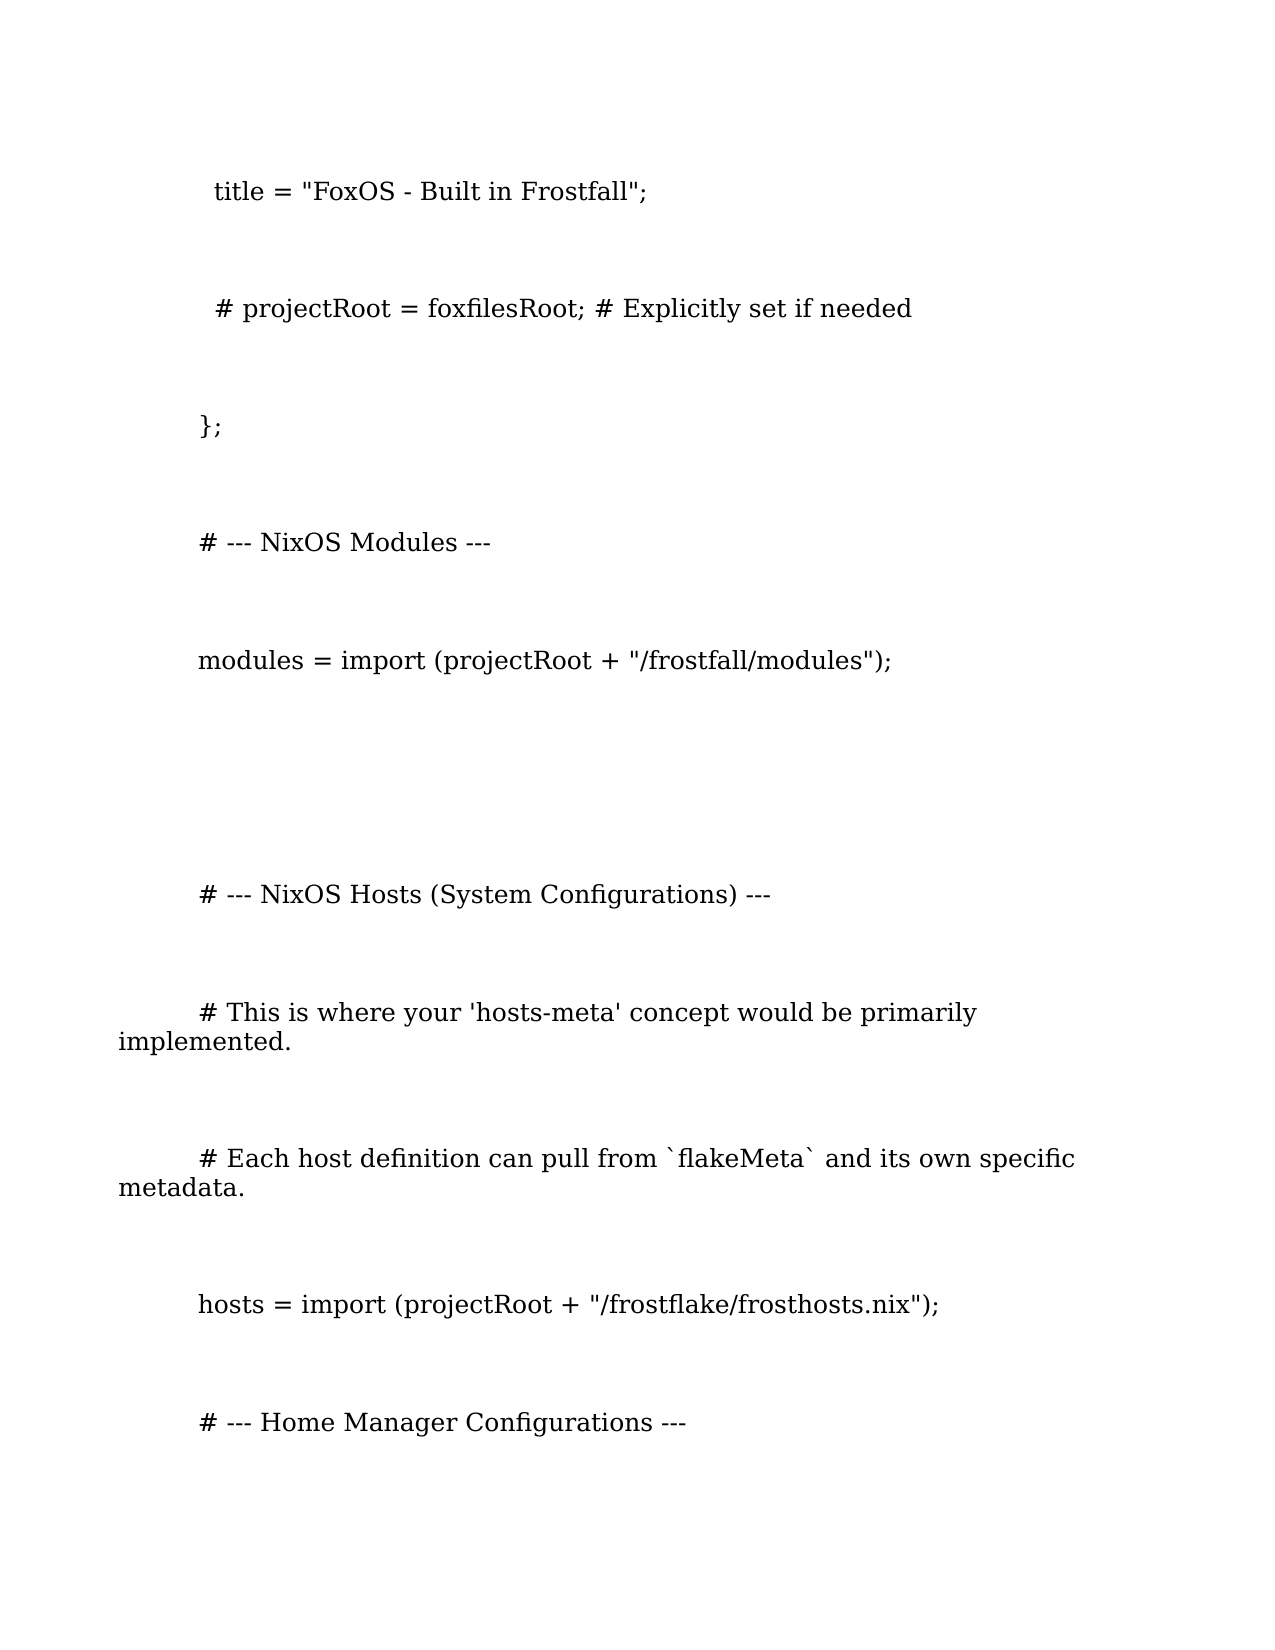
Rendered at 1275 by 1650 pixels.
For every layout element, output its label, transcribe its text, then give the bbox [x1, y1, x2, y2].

text # Each host definition can pull from `flakeMeta` and its own specific metadata. [118, 1144, 1157, 1203]
text # --- Home Manager Configurations --- [118, 1408, 1157, 1437]
text # --- NixOS Hosts (System Configurations) --- [118, 881, 1157, 910]
text }; [118, 411, 1157, 441]
text hosts = import (projectRoot + "/frostflake/frosthosts.nix"); [118, 1291, 1157, 1320]
text modules = import (projectRoot + "/frostfall/modules"); [118, 646, 1157, 675]
text # projectRoot = foxfilesRoot; # Explicitly set if needed [118, 294, 1157, 323]
text # --- NixOS Modules --- [118, 529, 1157, 558]
text title = "FoxOS - Built in Frostfall"; [118, 177, 1157, 206]
text # This is where your 'hosts-meta' concept would be primarily implemented. [118, 998, 1157, 1056]
